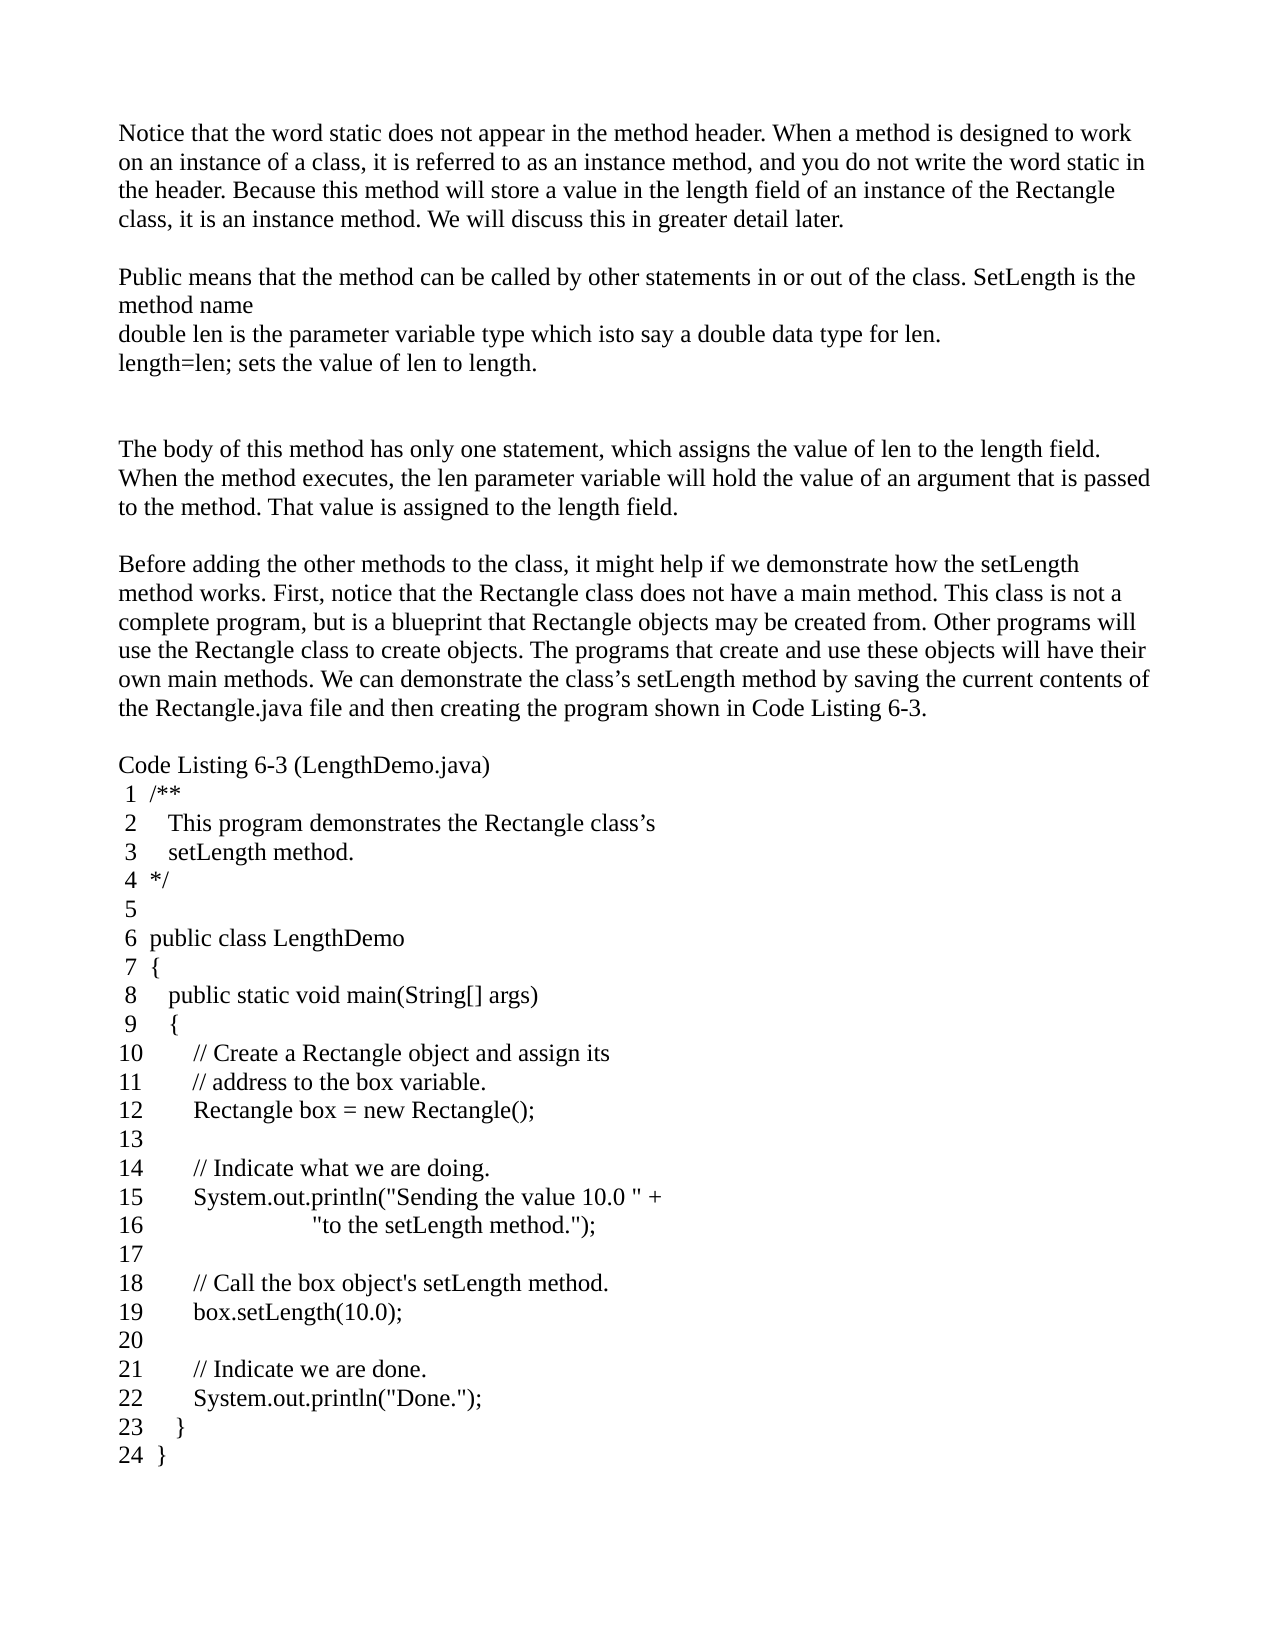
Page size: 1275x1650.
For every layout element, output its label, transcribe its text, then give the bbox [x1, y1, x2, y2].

text Public means that the method can be called by other statements in or out of the class. SetLength is the method name [118, 262, 1157, 319]
text 15 System.out.println("Sending the value 10.0 " + [118, 1182, 1157, 1211]
text Code Listing 6-3 (LengthDemo.java) [118, 751, 1157, 779]
text 9 { [118, 1009, 1157, 1038]
text 19 box.setLength(10.0); [118, 1297, 1157, 1326]
text 23 } [118, 1412, 1157, 1441]
text length=len; sets the value of len to length. [118, 348, 1157, 377]
text 8 public static void main(String[] args) [118, 981, 1157, 1009]
text Notice that the word static does not appear in the method header. When a method is designed to work on an instance of a class, it is referred to as an instance method, and you do not write the word static in the header. Because this method will store a value in the length field of an instance of the Rectangle class, it is an instance method. We will discuss this in greater detail later. [118, 118, 1157, 233]
text 17 [118, 1239, 1157, 1268]
text 14 // Indicate what we are doing. [118, 1153, 1157, 1182]
text 2 This program demonstrates the Rectangle class’s [118, 808, 1157, 837]
text 11 // address to the box variable. [118, 1067, 1157, 1096]
text 22 System.out.println("Done."); [118, 1383, 1157, 1412]
text double len is the parameter variable type which isto say a double data type for len. [118, 319, 1157, 348]
text 1 /** [118, 779, 1157, 808]
text Before adding the other methods to the class, it might help if we demonstrate how the setLength method works. First, notice that the Rectangle class does not have a main method. This class is not a complete program, but is a blueprint that Rectangle objects may be created from. Other programs will use the Rectangle class to create objects. The programs that create and use these objects will have their own main methods. We can demonstrate the class’s setLength method by saving the current contents of the Rectangle.java file and then creating the program shown in Code Listing 6-3. [118, 549, 1157, 722]
text 6 public class LengthDemo [118, 923, 1157, 952]
text 5 [118, 894, 1157, 923]
text 12 Rectangle box = new Rectangle(); [118, 1096, 1157, 1124]
text 4 */ [118, 866, 1157, 894]
text 18 // Call the box object's setLength method. [118, 1268, 1157, 1297]
text 13 [118, 1124, 1157, 1153]
text 21 // Indicate we are done. [118, 1354, 1157, 1383]
text 20 [118, 1326, 1157, 1354]
text 10 // Create a Rectangle object and assign its [118, 1038, 1157, 1067]
text 16 "to the setLength method."); [118, 1211, 1157, 1239]
text 7 { [118, 952, 1157, 981]
text 24 } [118, 1441, 1157, 1469]
text The body of this method has only one statement, which assigns the value of len to the length field. When the method executes, the len parameter variable will hold the value of an argument that is passed to the method. That value is assigned to the length field. [118, 434, 1157, 521]
text 3 setLength method. [118, 837, 1157, 866]
